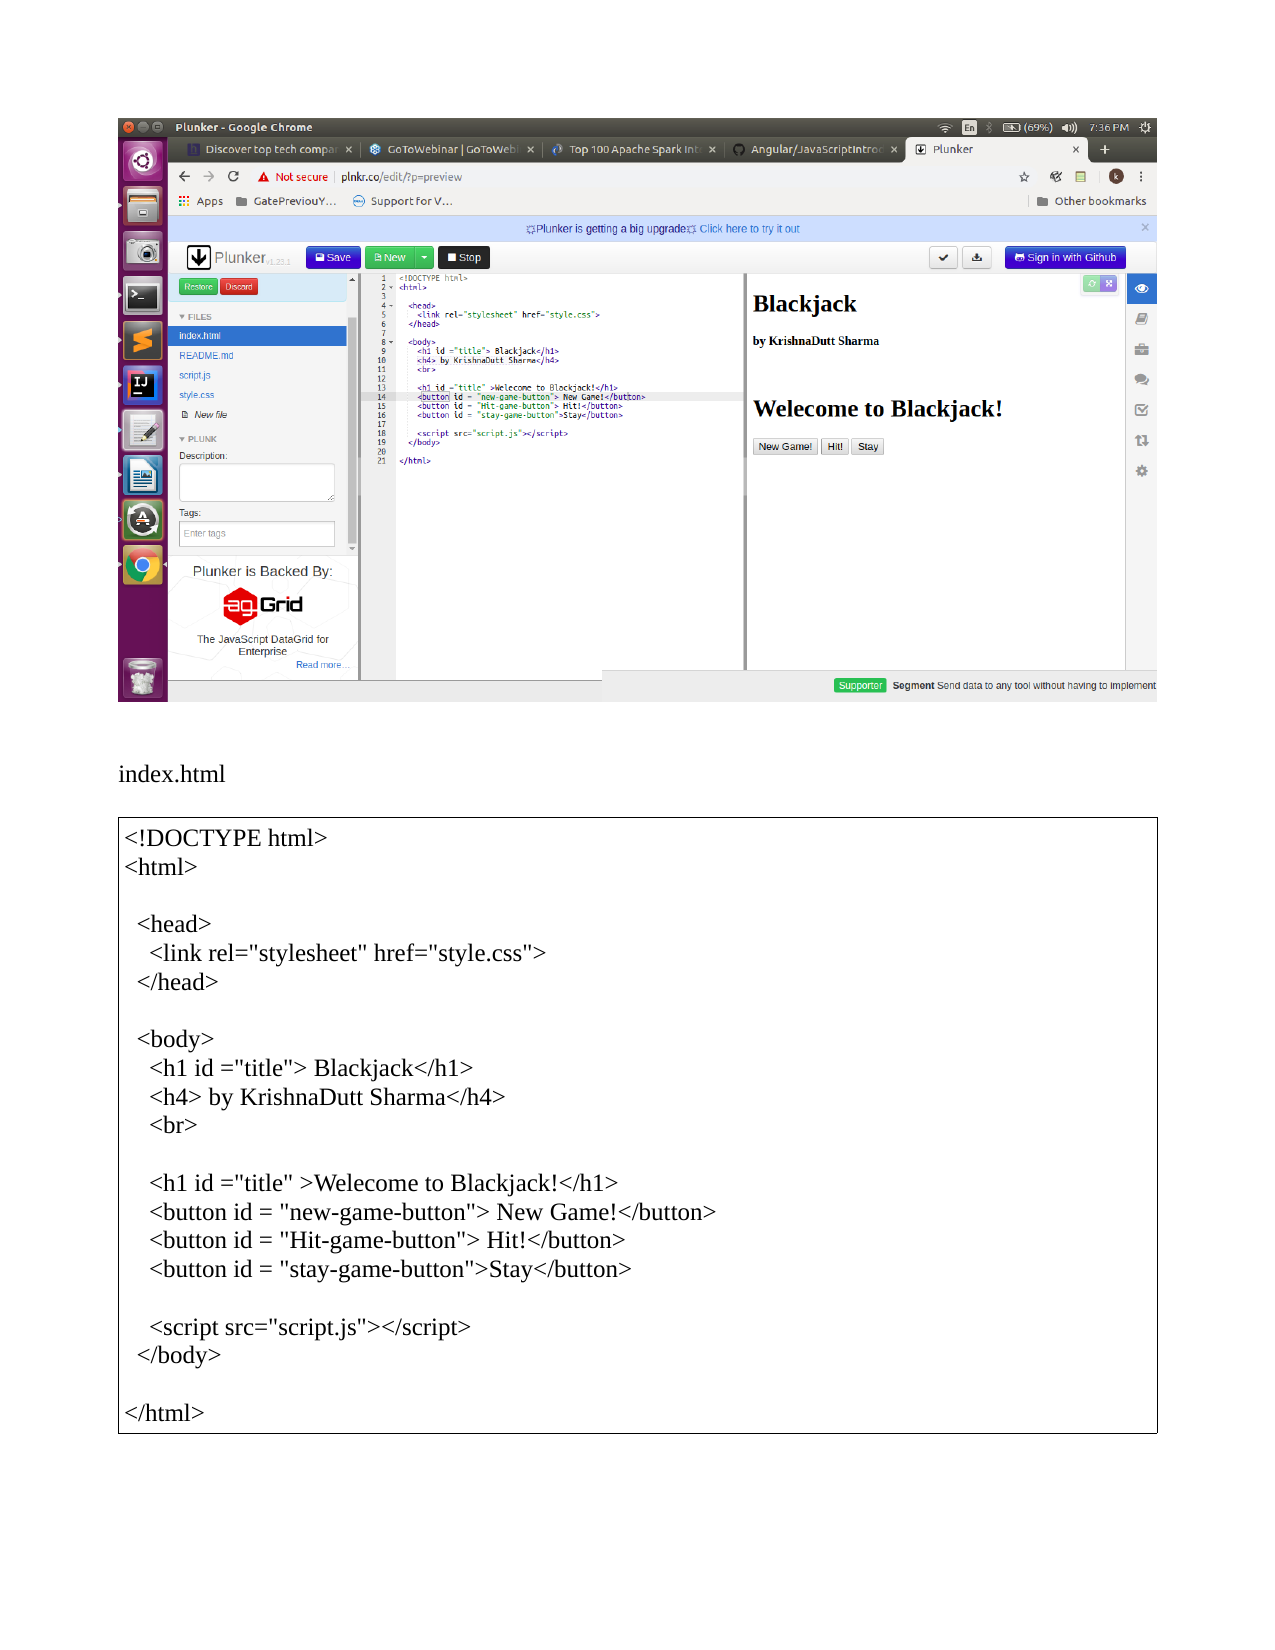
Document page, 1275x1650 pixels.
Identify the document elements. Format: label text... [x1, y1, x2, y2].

table_header <!DOCTYPE html> <html> <head> <link rel="stylesheet" href="style.css"> </head> <body> <h1 id ="title"> Blackjack</h1> <h4> by KrishnaDutt Sharma</h4> <br> <h1 id ="title" >Welecome to Blackjack!</h1> <button id = "new-game-button"> New Game!</button> <button id = "Hit-game-button"> Hit!</button> <button id = "stay-game-button">Stay</button> <script src="script.js"></script> </body> </html> [119, 818, 1157, 1432]
picture [118, 118, 1157, 702]
text index.html [118, 759, 1157, 788]
